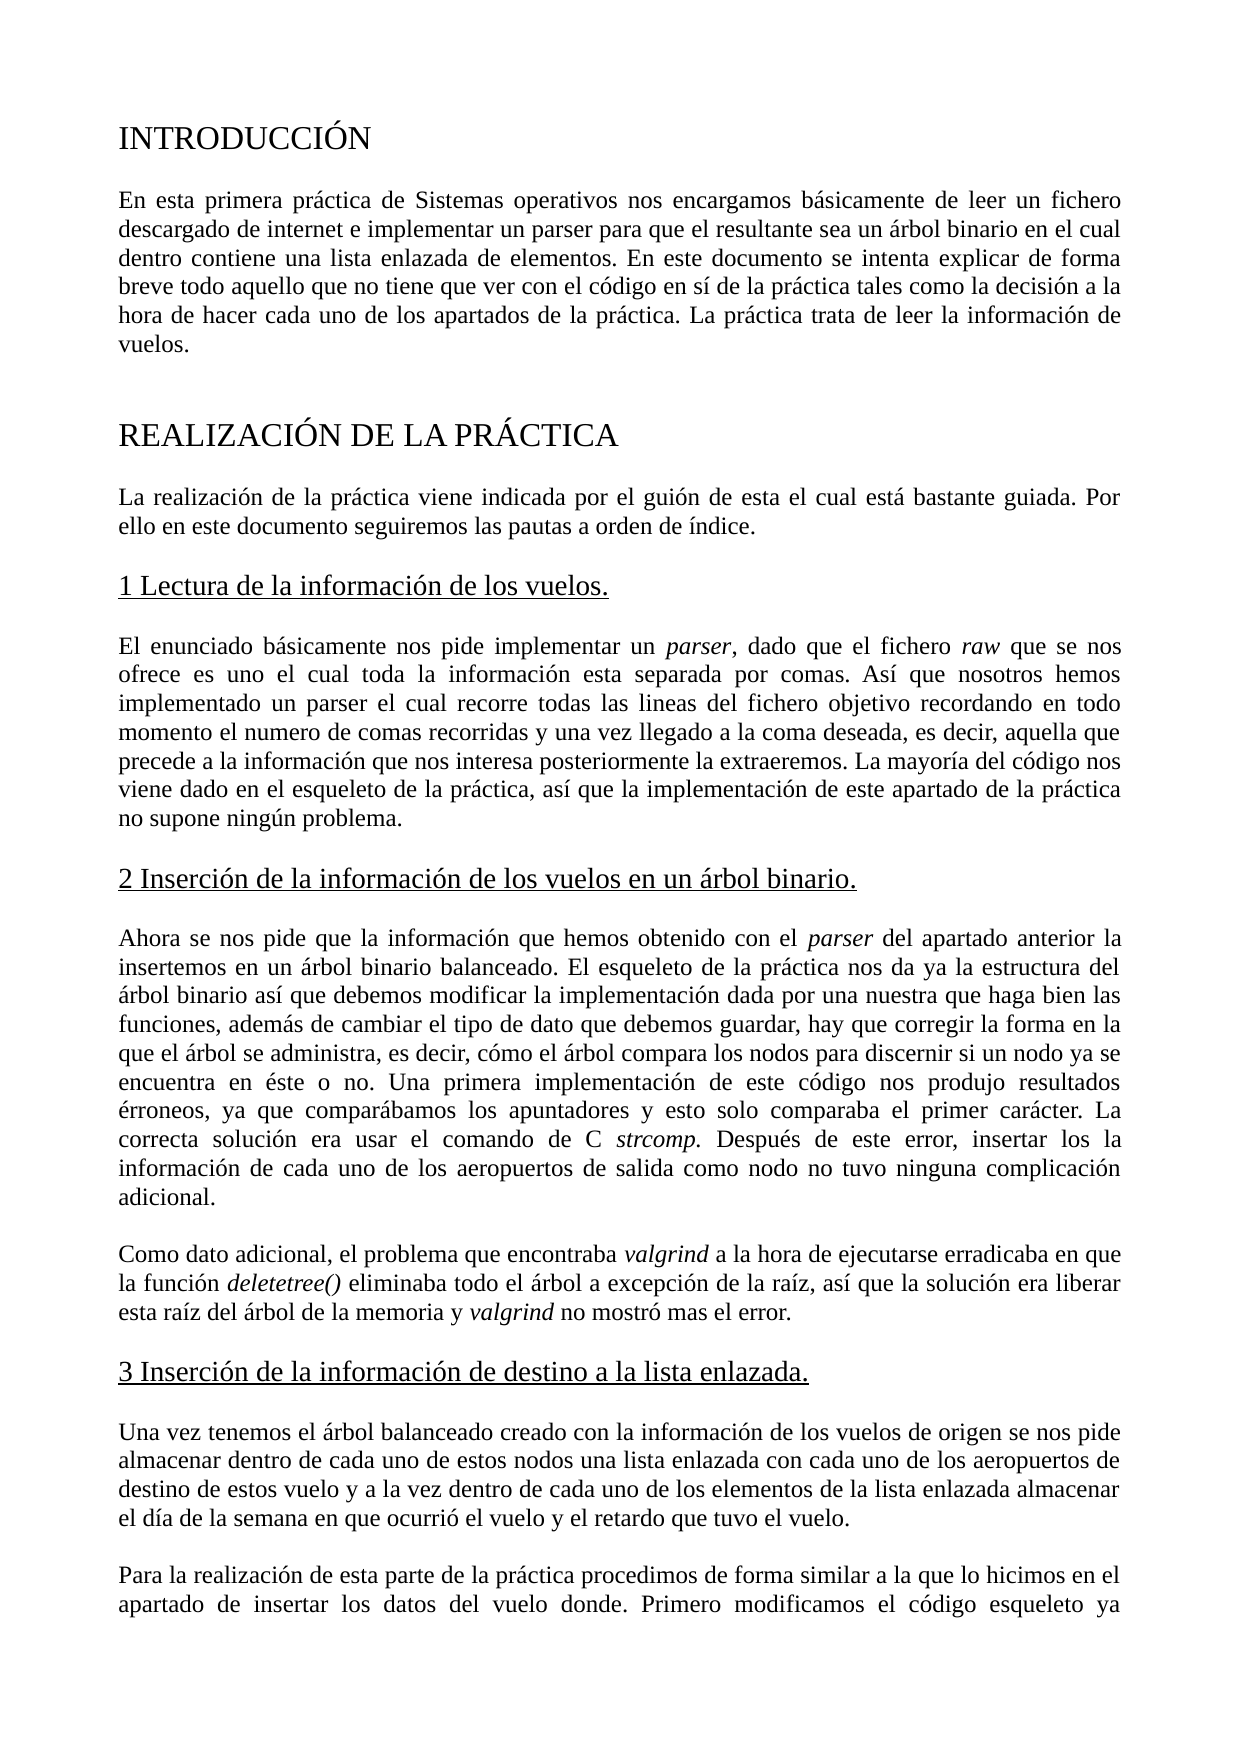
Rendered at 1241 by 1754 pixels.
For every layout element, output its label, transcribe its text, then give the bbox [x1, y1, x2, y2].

text Para la realización de esta parte de la práctica procedimos de forma similar a la que lo hicimos en el apartado de insertar los datos del vuelo donde. Primero modificamos el código esqueleto ya [118, 1560, 1122, 1618]
text 1 Lectura de la información de los vuelos. [118, 568, 1122, 602]
text Como dato adicional, el problema que encontraba valgrind a la hora de ejecutarse erradicaba en que la función deletetree() eliminaba todo el árbol a excepción de la raíz, así que la solución era liberar esta raíz del árbol de la memoria y valgrind no mostró mas el error. [118, 1239, 1122, 1326]
text Una vez tenemos el árbol balanceado creado con la información de los vuelos de origen se nos pide almacenar dentro de cada uno de estos nodos una lista enlazada con cada uno de los aeropuertos de destino de estos vuelo y a la vez dentro de cada uno de los elementos de la lista enlazada almacenar el día de la semana en que ocurrió el vuelo y el retardo que tuvo el vuelo. [118, 1417, 1122, 1532]
text Ahora se nos pide que la información que hemos obtenido con el parser del apartado anterior la insertemos en un árbol binario balanceado. El esqueleto de la práctica nos da ya la estructura del árbol binario así que debemos modificar la implementación dada por una nuestra que haga bien las funciones, además de cambiar el tipo de dato que debemos guardar, hay que corregir la forma en la que el árbol se administra, es decir, cómo el árbol compara los nodos para discernir si un nodo ya se encuentra en éste o no. Una primera implementación de este código nos produjo resultados érroneos, ya que comparábamos los apuntadores y esto solo comparaba el primer carácter. La correcta solución era usar el comando de C strcomp. Después de este error, insertar los la información de cada uno de los aeropuertos de salida como nodo no tuvo ninguna complicación adicional. [118, 923, 1122, 1211]
text En esta primera práctica de Sistemas operativos nos encargamos básicamente de leer un fichero descargado de internet e implementar un parser para que el resultante sea un árbol binario en el cual dentro contiene una lista enlazada de elementos. En este documento se intenta explicar de forma breve todo aquello que no tiene que ver con el código en sí de la práctica tales como la decisión a la hora de hacer cada uno de los apartados de la práctica. La práctica trata de leer la información de vuelos. [118, 185, 1122, 358]
text El enunciado básicamente nos pide implementar un parser, dado que el fichero raw que se nos ofrece es uno el cual toda la información esta separada por comas. Así que nosotros hemos implementado un parser el cual recorre todas las lineas del fichero objetivo recordando en todo momento el numero de comas recorridas y una vez llegado a la coma deseada, es decir, aquella que precede a la información que nos interesa posteriormente la extraeremos. La mayoría del código nos viene dado en el esqueleto de la práctica, así que la implementación de este apartado de la práctica no supone ningún problema. [118, 631, 1122, 832]
text La realización de la práctica viene indicada por el guión de esta el cual está bastante guiada. Por ello en este documento seguiremos las pautas a orden de índice. [118, 482, 1122, 540]
text 2 Inserción de la información de los vuelos en un árbol binario. [118, 861, 1122, 894]
text REALIZACIÓN DE LA PRÁCTICA [118, 415, 1122, 453]
text 3 Inserción de la información de destino a la lista enlazada. [118, 1354, 1122, 1388]
text INTRODUCCIÓN [118, 118, 1122, 156]
